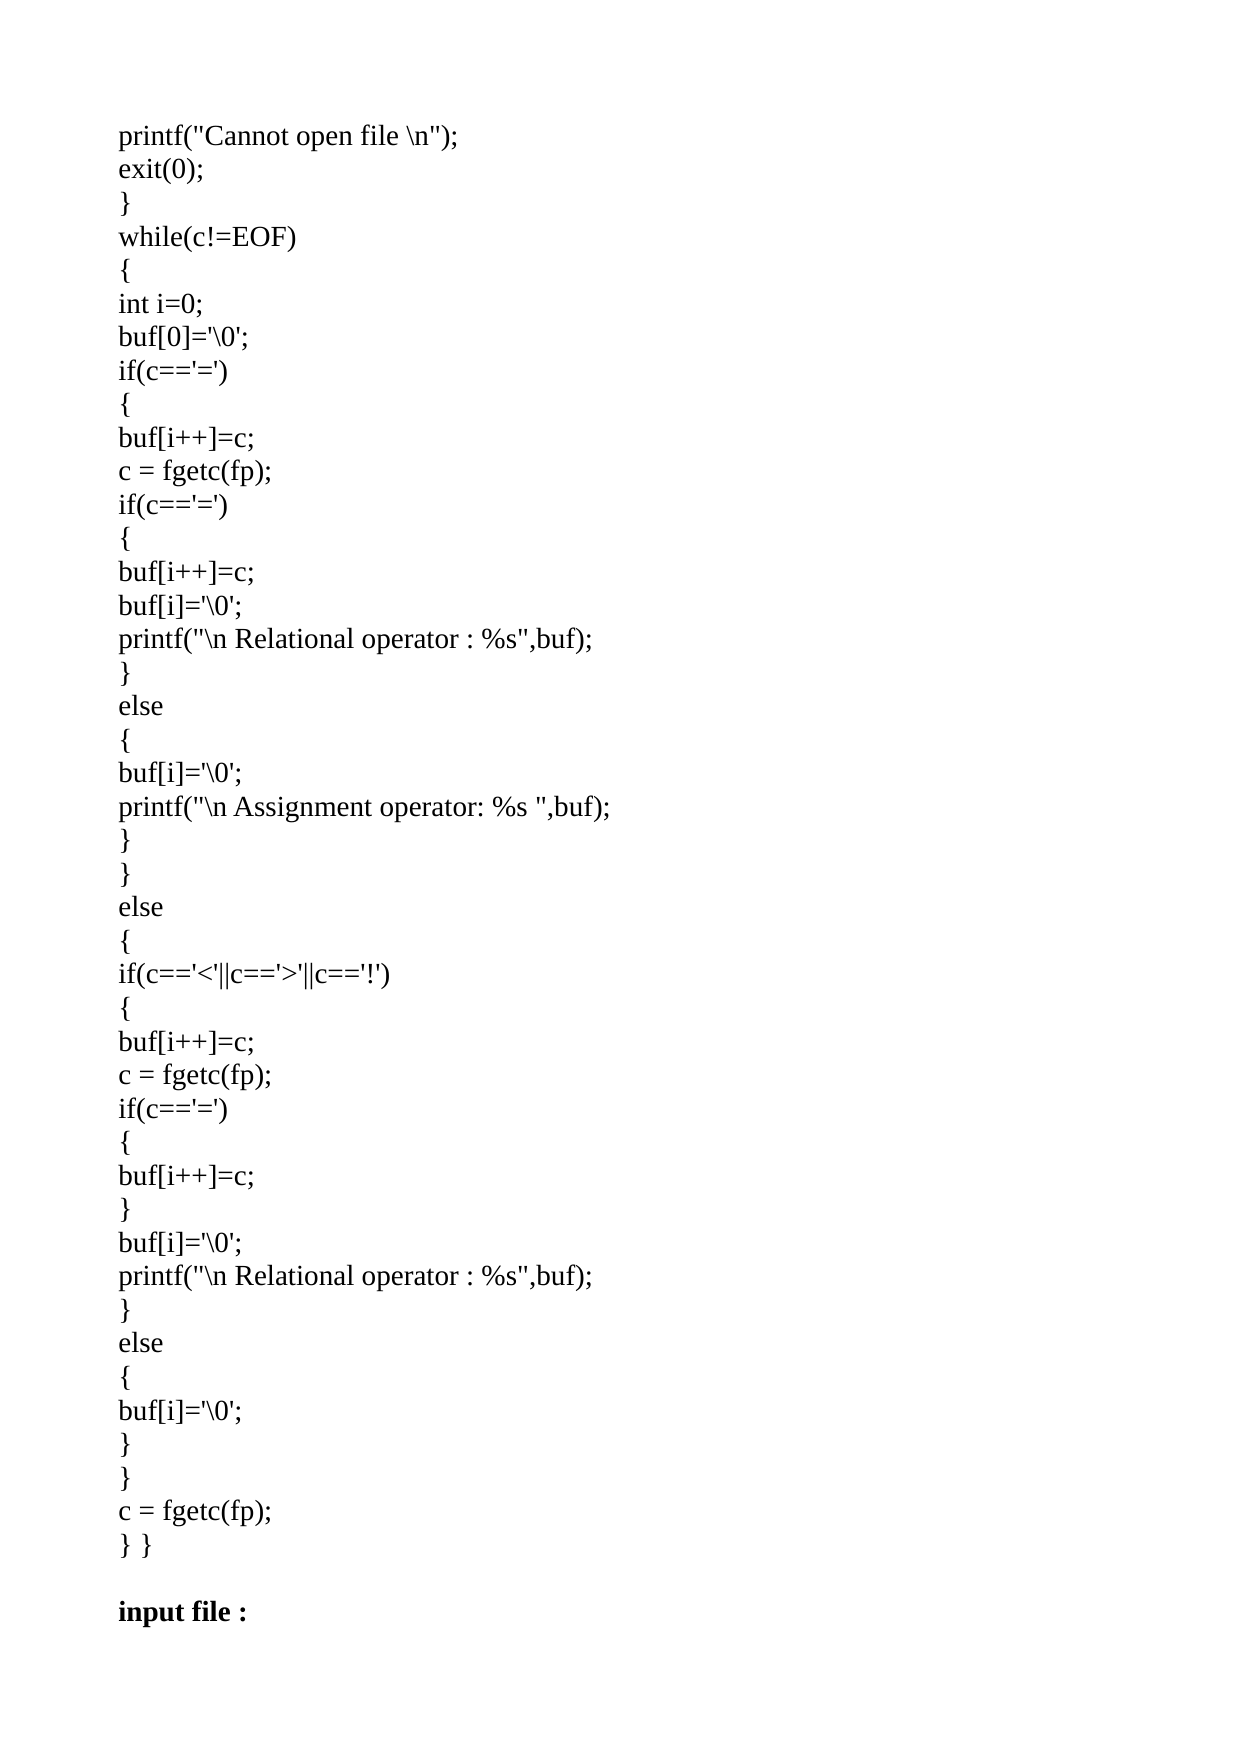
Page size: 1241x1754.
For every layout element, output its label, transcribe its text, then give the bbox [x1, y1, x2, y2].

text input file : [118, 1594, 1122, 1627]
text } [118, 1292, 1122, 1326]
text { [118, 990, 1122, 1024]
text buf[i++]=c; [118, 1158, 1122, 1191]
text c = fgetc(fp); [118, 453, 1122, 487]
text } [118, 655, 1122, 688]
text { [118, 1124, 1122, 1158]
text { [118, 521, 1122, 554]
text { [118, 1359, 1122, 1393]
text } [118, 856, 1122, 889]
text { [118, 923, 1122, 957]
text } [118, 185, 1122, 219]
text exit(0); [118, 152, 1122, 185]
text buf[i]='\0'; [118, 1393, 1122, 1426]
text } [118, 822, 1122, 856]
text if(c=='=') [118, 353, 1122, 386]
text printf("\n Relational operator : %s",buf); [118, 1258, 1122, 1292]
text buf[i++]=c; [118, 420, 1122, 453]
text printf("\n Assignment operator: %s ",buf); [118, 789, 1122, 822]
text { [118, 722, 1122, 755]
text else [118, 688, 1122, 722]
text if(c=='=') [118, 1091, 1122, 1124]
text { [118, 386, 1122, 420]
text buf[i++]=c; [118, 1024, 1122, 1057]
text if(c=='<'||c=='>'||c=='!') [118, 957, 1122, 990]
text printf("\n Relational operator : %s",buf); [118, 621, 1122, 655]
text { [118, 252, 1122, 286]
text c = fgetc(fp); [118, 1057, 1122, 1091]
text } [118, 1191, 1122, 1225]
text if(c=='=') [118, 487, 1122, 521]
text buf[i]='\0'; [118, 1225, 1122, 1258]
text printf("Cannot open file \n"); [118, 118, 1122, 152]
text } [118, 1426, 1122, 1460]
text buf[i++]=c; [118, 554, 1122, 588]
text int i=0; [118, 286, 1122, 319]
text } [118, 1460, 1122, 1493]
text while(c!=EOF) [118, 219, 1122, 252]
text } } [118, 1527, 1122, 1560]
text else [118, 1326, 1122, 1359]
text buf[i]='\0'; [118, 755, 1122, 789]
text else [118, 889, 1122, 923]
text buf[i]='\0'; [118, 588, 1122, 621]
text c = fgetc(fp); [118, 1493, 1122, 1527]
text buf[0]='\0'; [118, 319, 1122, 353]
